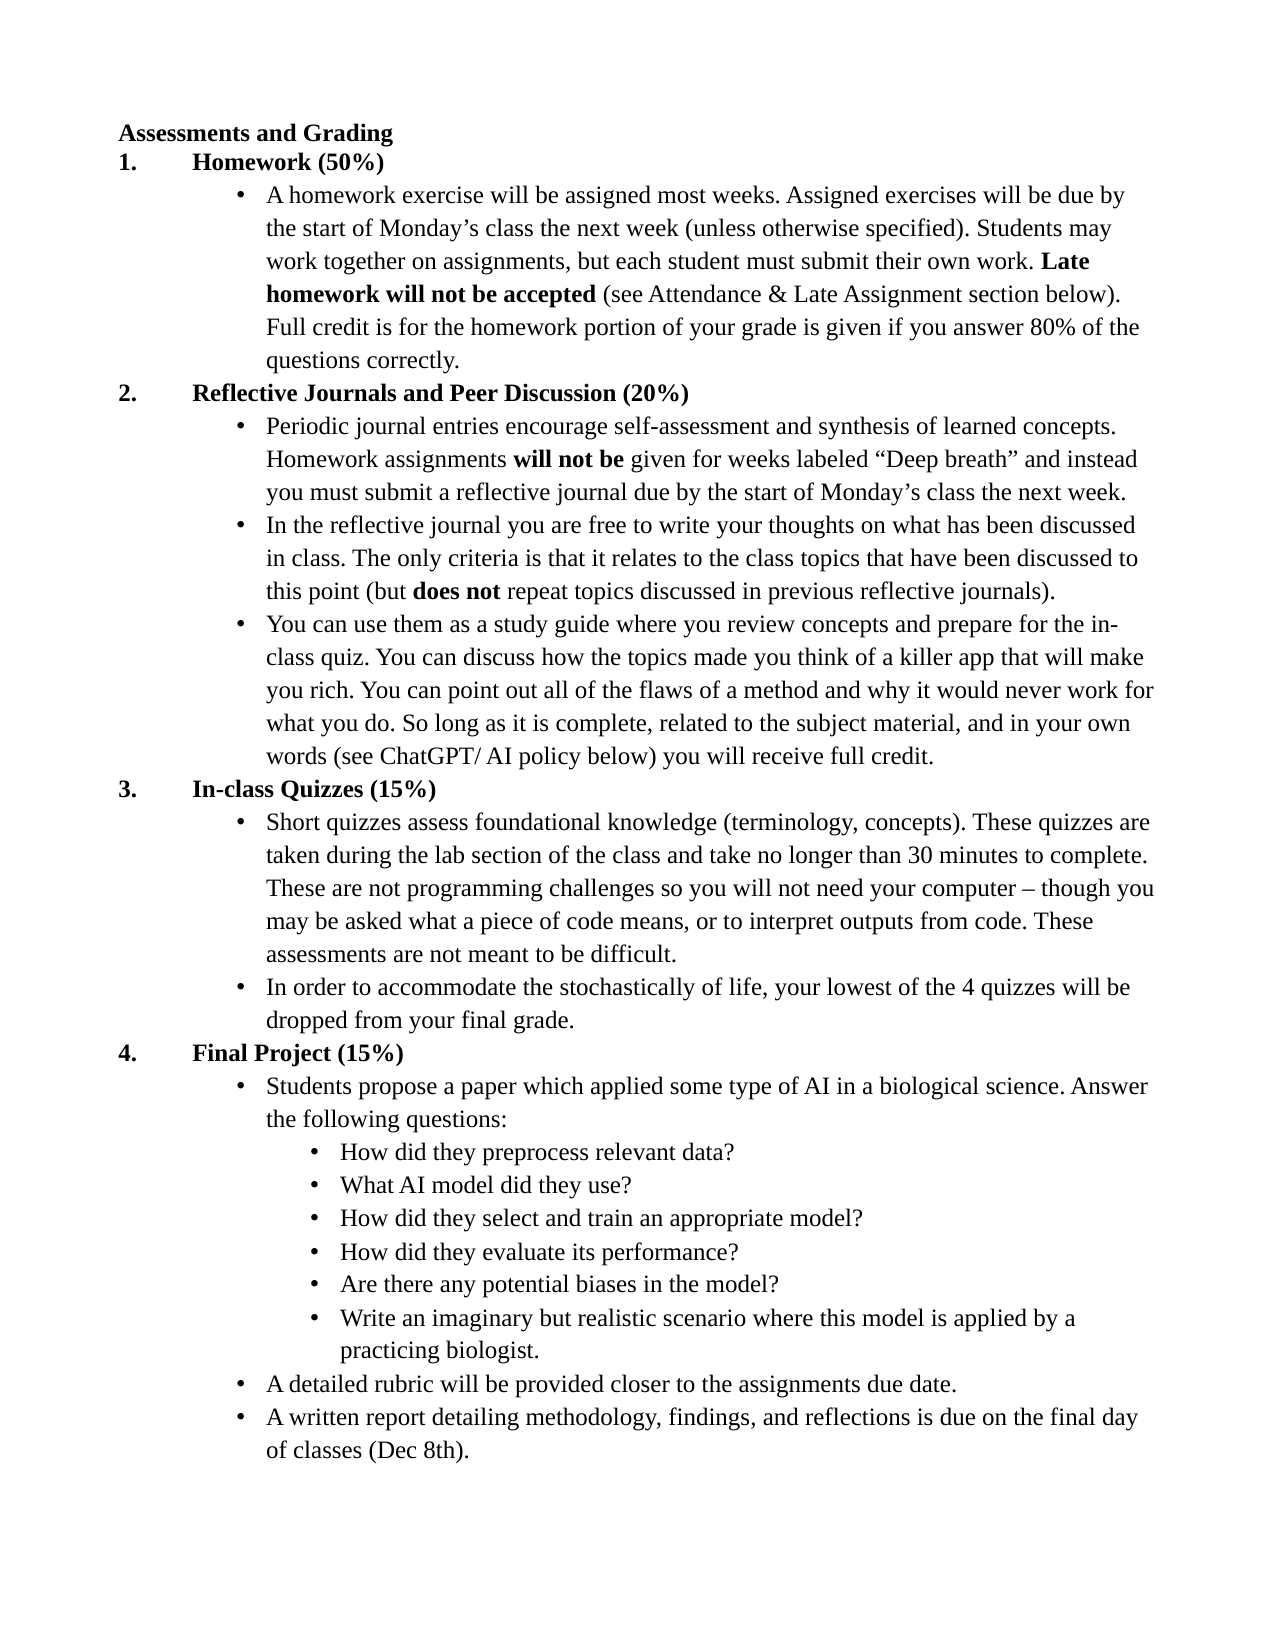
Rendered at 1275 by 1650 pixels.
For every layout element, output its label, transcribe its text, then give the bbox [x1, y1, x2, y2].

list Students propose a paper which applied some type of AI in a biological science. Answer the following questions: [236, 1071, 1157, 1133]
list In order to accommodate the stochastically of life, your lowest of the 4 quizzes will be dropped from your final grade. [236, 972, 1157, 1034]
text 4. Final Project (15%) [118, 1038, 1157, 1067]
text 1. Homework (50%) [118, 147, 1157, 176]
subtitle Assessments and Grading [118, 118, 1157, 147]
text 3. In-class Quizzes (15%) [118, 774, 1157, 803]
list In the reflective journal you are free to write your thoughts on what has been discussed in class. The only criteria is that it relates to the class topics that have been discussed to this point (but does not repeat topics discussed in previous reflective journals). [236, 510, 1157, 605]
list A homework exercise will be assigned most weeks. Assigned exercises will be due by the start of Monday’s class the next week (unless otherwise specified). Students may work together on assignments, but each student must submit their own work. Late homework will not be accepted (see Attendance & Late Assignment section below). Full credit is for the homework portion of your grade is given if you answer 80% of the questions correctly. [236, 180, 1157, 374]
text 2. Reflective Journals and Peer Discussion (20%) [118, 378, 1157, 407]
list A written report detailing methodology, findings, and reflections is due on the final day of classes (Dec 8th). [236, 1402, 1157, 1463]
list What AI model did they use? [310, 1171, 1157, 1199]
list How did they preprocess relevant data? [310, 1137, 1157, 1166]
list Are there any potential biases in the model? [310, 1269, 1157, 1298]
list Periodic journal entries encourage self-assessment and synthesis of learned concepts. Homework assignments will not be given for weeks labeled “Deep breath” and instead you must submit a reflective journal due by the start of Monday’s class the next week. [236, 411, 1157, 506]
list A detailed rubric will be provided closer to the assignments due date. [236, 1369, 1157, 1397]
list How did they evaluate its performance? [310, 1237, 1157, 1265]
list You can use them as a study guide where you review concepts and prepare for the in-class quiz. You can discuss how the topics made you think of a killer app that will make you rich. You can point out all of the flaws of a method and why it would never work for what you do. So long as it is complete, related to the subject material, and in your own words (see ChatGPT/ AI policy below) you will receive full credit. [236, 609, 1157, 770]
list Short quizzes assess foundational knowledge (terminology, concepts). These quizzes are taken during the lab section of the class and take no longer than 30 minutes to complete. These are not programming challenges so you will not need your computer – though you may be asked what a piece of code means, or to interpret outputs from code. These assessments are not meant to be difficult. [236, 807, 1157, 968]
list How did they select and train an appropriate model? [310, 1203, 1157, 1232]
list Write an imaginary but realistic scenario where this model is applied by a practicing biologist. [310, 1303, 1157, 1364]
